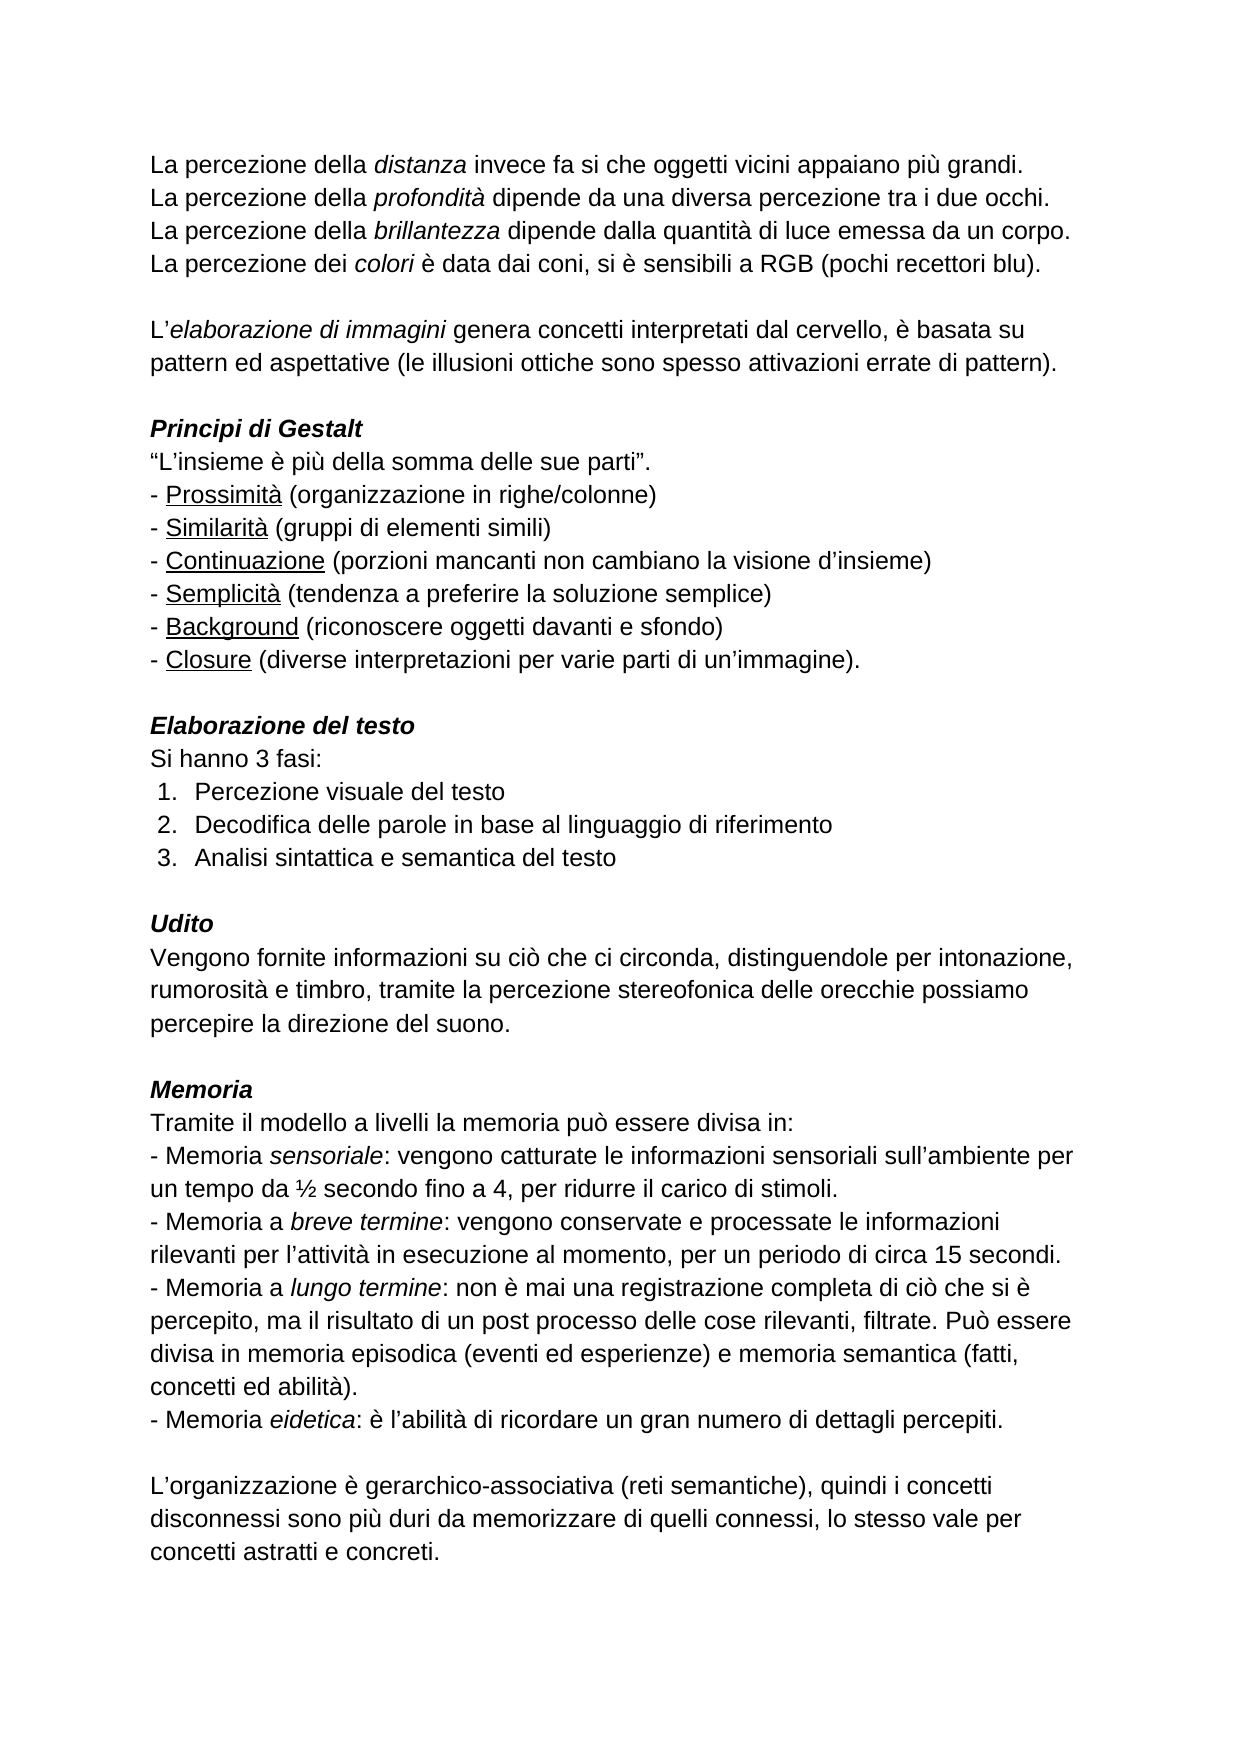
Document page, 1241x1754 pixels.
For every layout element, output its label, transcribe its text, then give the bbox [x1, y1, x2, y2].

text “L’insieme è più della somma delle sue parti”. [150, 447, 1090, 476]
text - Memoria eidetica: è l’abilità di ricordare un gran numero di dettagli percepiti. [150, 1405, 1090, 1433]
text Memoria [150, 1074, 1090, 1103]
list Analisi sintattica e semantica del testo [157, 843, 1090, 872]
text - Background (riconoscere oggetti davanti e sfondo) [150, 612, 1090, 641]
text - Similarità (gruppi di elementi simili) [150, 513, 1090, 542]
text - Prossimità (organizzazione in righe/colonne) [150, 480, 1090, 509]
text La percezione dei colori è data dai coni, si è sensibili a RGB (pochi recettori blu). [150, 249, 1090, 278]
text La percezione della brillantezza dipende dalla quantità di luce emessa da un corpo. [150, 216, 1090, 245]
text Udito [150, 909, 1090, 938]
text - Memoria sensoriale: vengono catturate le informazioni sensoriali sull’ambiente per un tempo da ½ secondo fino a 4, per ridurre il carico di stimoli. [150, 1141, 1090, 1202]
text Vengono fornite informazioni su ciò che ci circonda, distinguendole per intonazione, rumorosità e timbro, tramite la percezione stereofonica delle orecchie possiamo percepire la direzione del suono. [150, 942, 1090, 1037]
text - Closure (diverse interpretazioni per varie parti di un’immagine). [150, 645, 1090, 674]
text - Memoria a breve termine: vengono conservate e processate le informazioni rilevanti per l’attività in esecuzione al momento, per un periodo di circa 15 secondi. [150, 1207, 1090, 1268]
text - Memoria a lungo termine: non è mai una registrazione completa di ciò che si è percepito, ma il risultato di un post processo delle cose rilevanti, filtrate. Può essere divisa in memoria episodica (eventi ed esperienze) e memoria semantica (fatti, concetti ed abilità). [150, 1273, 1090, 1401]
text L’organizzazione è gerarchico-associativa (reti semantiche), quindi i concetti disconnessi sono più duri da memorizzare di quelli connessi, lo stesso vale per concetti astratti e concreti. [150, 1471, 1090, 1566]
text - Semplicità (tendenza a preferire la soluzione semplice) [150, 579, 1090, 608]
list Percezione visuale del testo [157, 777, 1090, 806]
text - Continuazione (porzioni mancanti non cambiano la visione d’insieme) [150, 546, 1090, 575]
text Tramite il modello a livelli la memoria può essere divisa in: [150, 1108, 1090, 1136]
text Si hanno 3 fasi: [150, 744, 1090, 773]
list Decodifica delle parole in base al linguaggio di riferimento [157, 810, 1090, 839]
text Elaborazione del testo [150, 711, 1090, 740]
text La percezione della distanza invece fa si che oggetti vicini appaiano più grandi. [150, 150, 1090, 179]
text L’elaborazione di immagini genera concetti interpretati dal cervello, è basata su pattern ed aspettative (le illusioni ottiche sono spesso attivazioni errate di pattern). [150, 315, 1090, 377]
text Principi di Gestalt [150, 414, 1090, 443]
text La percezione della profondità dipende da una diversa percezione tra i due occhi. [150, 183, 1090, 212]
